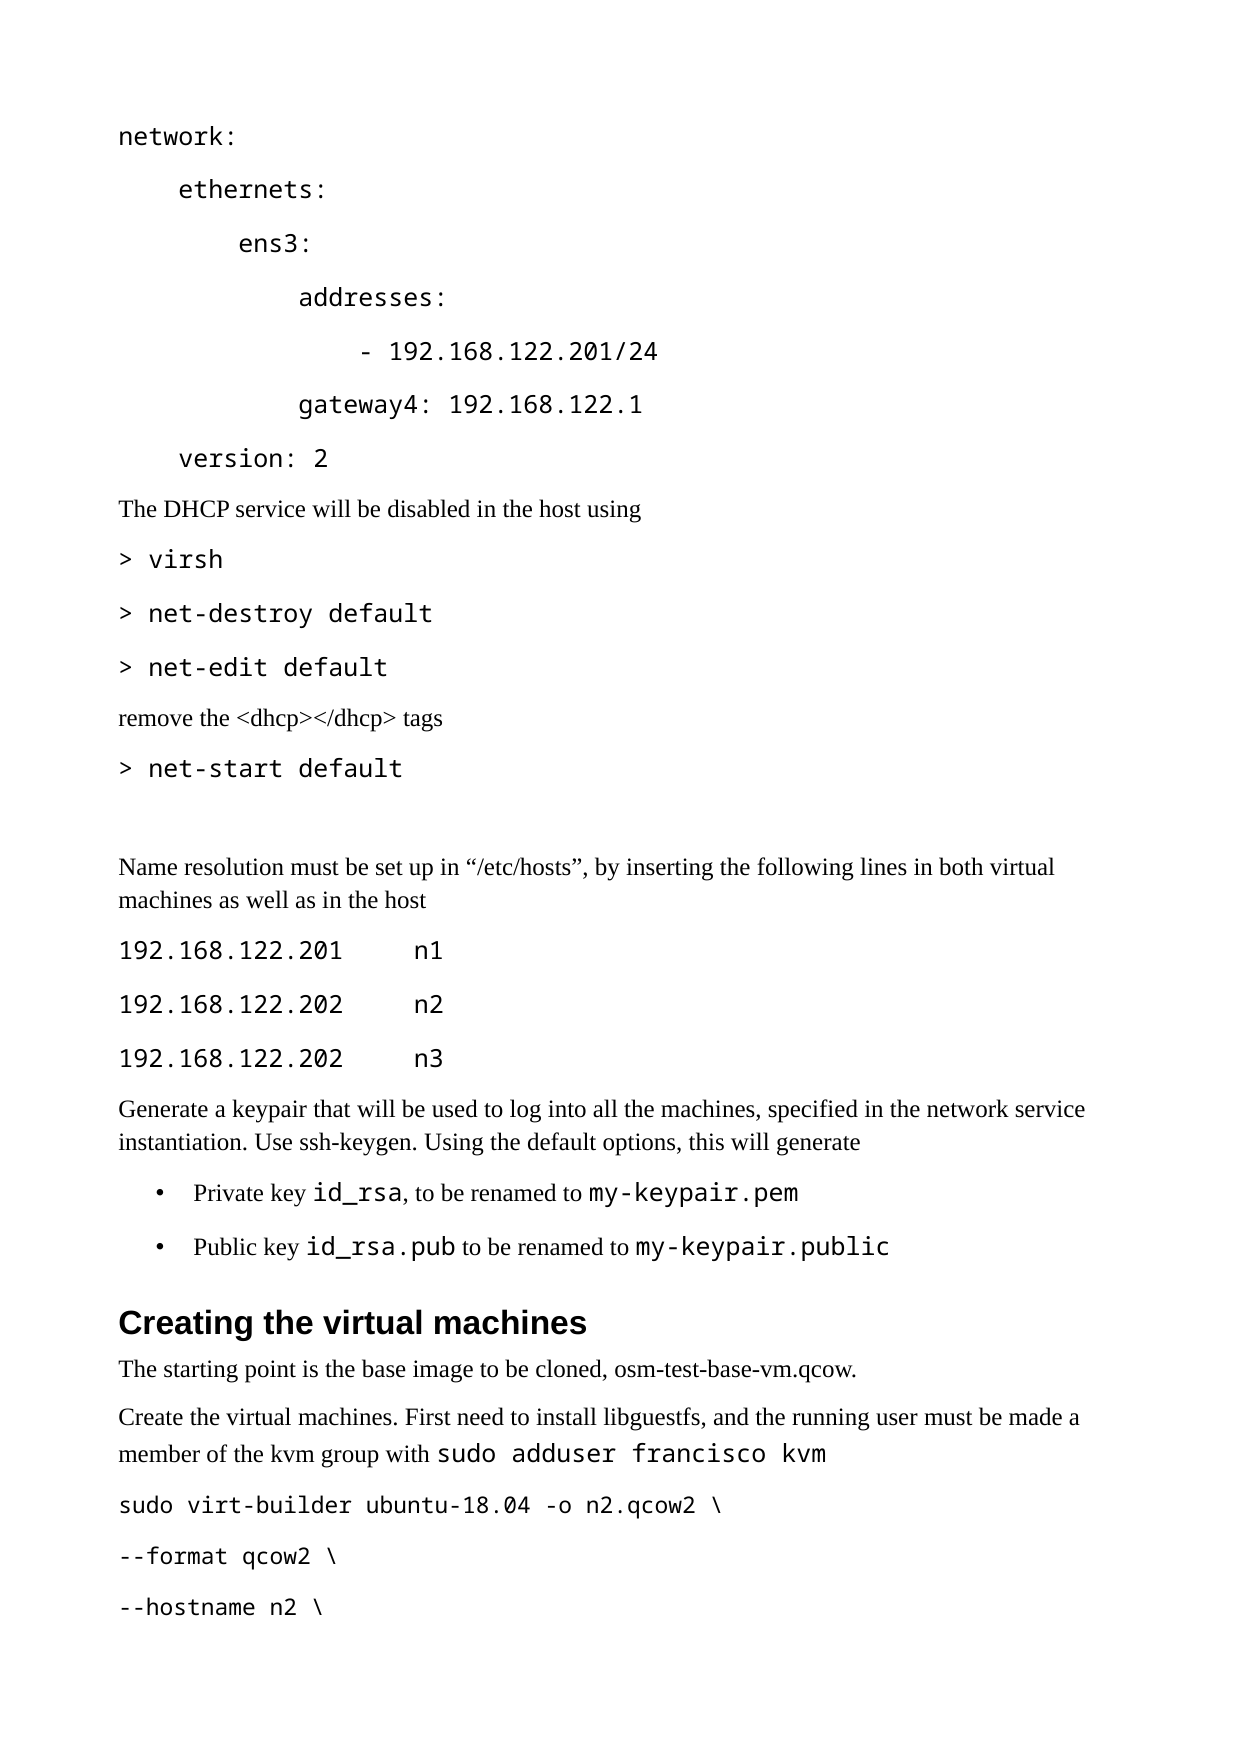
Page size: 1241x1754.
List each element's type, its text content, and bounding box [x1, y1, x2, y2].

text > net-destroy default [118, 596, 1122, 630]
text version: 2 [118, 441, 1122, 475]
text ens3: [118, 226, 1122, 260]
text The starting point is the base image to be cloned, osm-test-base-vm.qcow. [118, 1354, 1122, 1383]
text sudo virt-builder ubuntu-18.04 -o n2.qcow2 \ [118, 1489, 1122, 1521]
text --format qcow2 \ [118, 1540, 1122, 1571]
text 192.168.122.202 n3 [118, 1040, 1122, 1074]
list Private key id_rsa, to be renamed to my-keypair.pem [156, 1175, 1122, 1209]
text > virsh [118, 542, 1122, 576]
text > net-start default [118, 751, 1122, 785]
text ethernets: [118, 172, 1122, 206]
text remove the <dhcp></dhcp> tags [118, 703, 1122, 732]
text gateway4: 192.168.122.1 [118, 387, 1122, 421]
list Public key id_rsa.pub to be renamed to my-keypair.public [156, 1228, 1122, 1262]
text Name resolution must be set up in “/etc/hosts”, by inserting the following lines in both virtual machines as well as in the host [118, 852, 1122, 914]
subtitle Creating the virtual machines [118, 1303, 1122, 1342]
text --hostname n2 \ [118, 1590, 1122, 1622]
text Generate a keypair that will be used to log into all the machines, specified in the network service instantiation. Use ssh-keygen. Using the default options, this will generate [118, 1094, 1122, 1156]
text network: [118, 118, 1122, 152]
text addresses: [118, 279, 1122, 313]
text - 192.168.122.201/24 [118, 333, 1122, 367]
text 192.168.122.202 n2 [118, 987, 1122, 1021]
text 192.168.122.201 n1 [118, 933, 1122, 967]
text The DHCP service will be disabled in the host using [118, 494, 1122, 523]
text Create the virtual machines. First need to install libguestfs, and the running user must be made a member of the kvm group with sudo adduser francisco kvm [118, 1402, 1122, 1470]
text > net-edit default [118, 649, 1122, 683]
